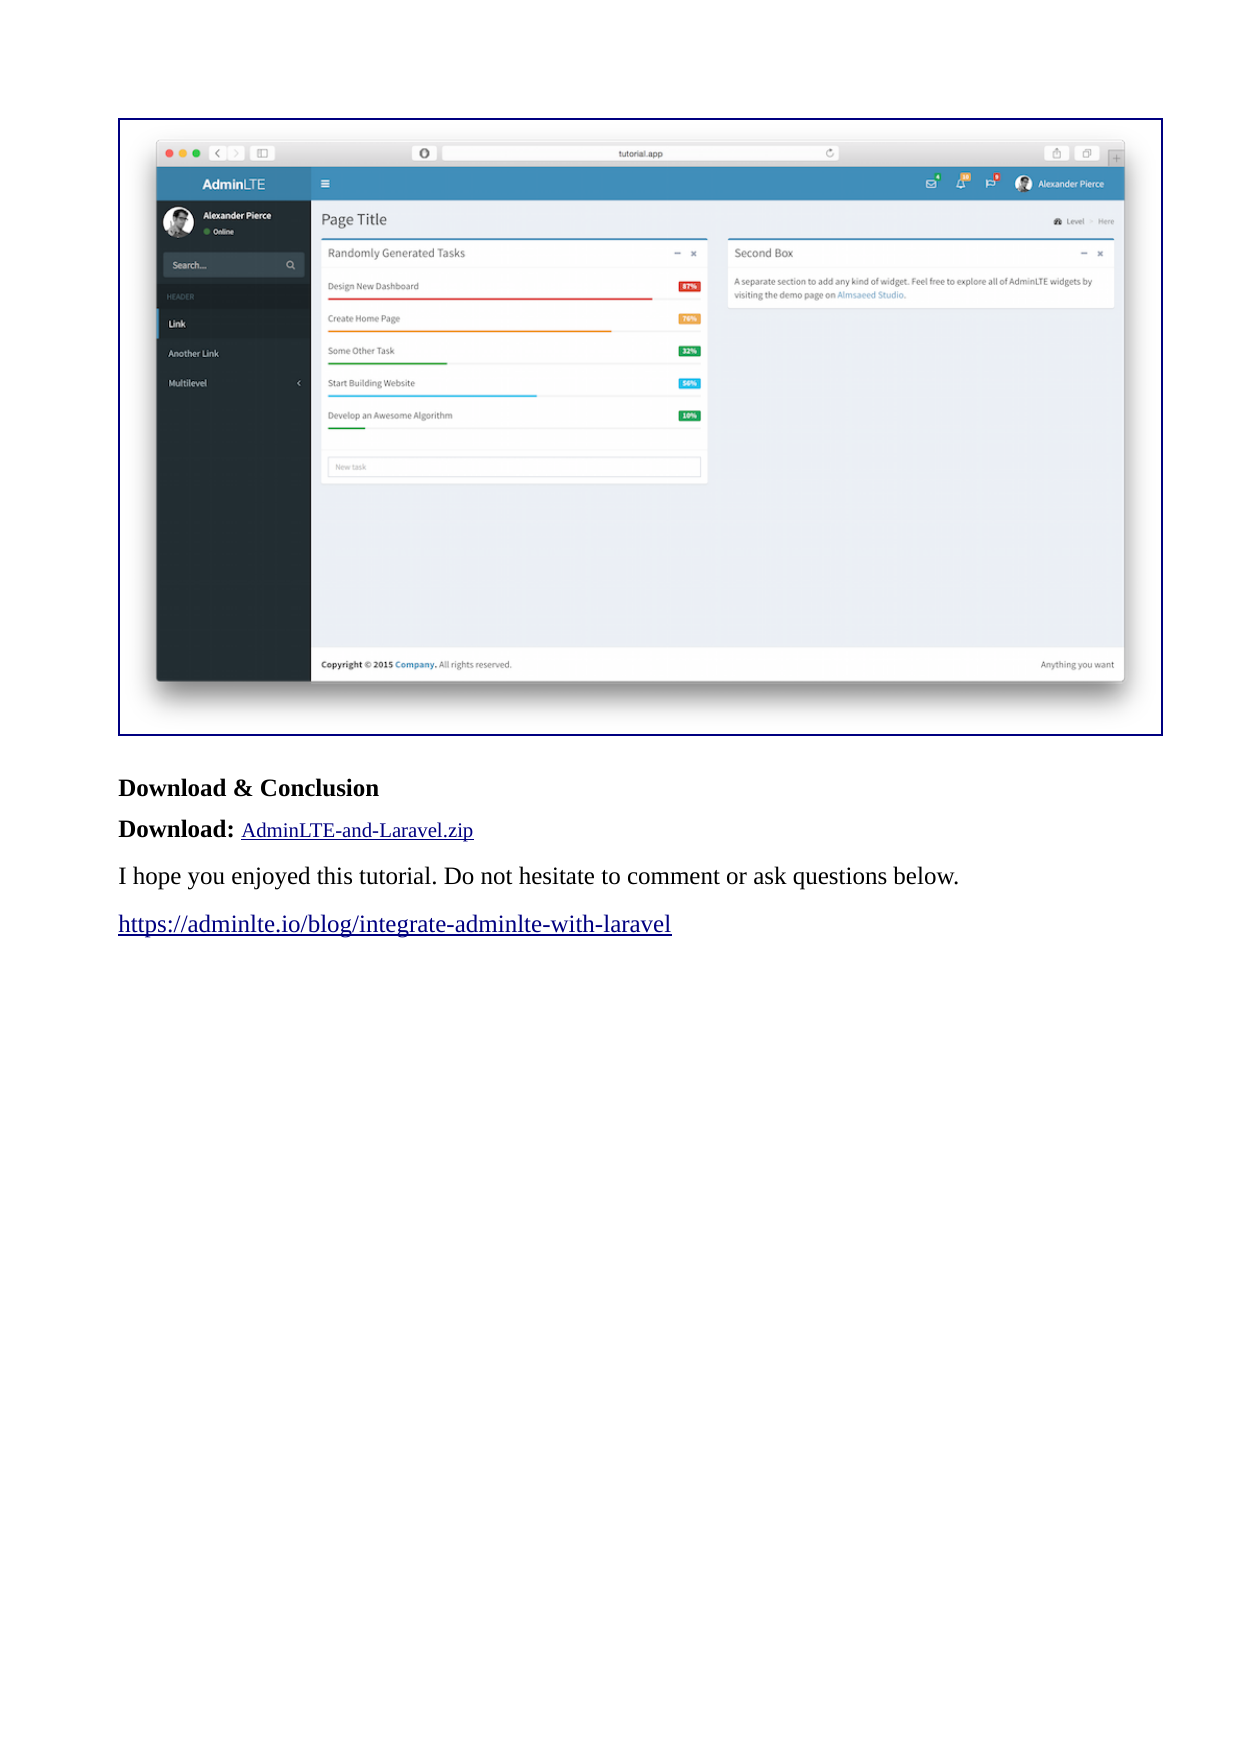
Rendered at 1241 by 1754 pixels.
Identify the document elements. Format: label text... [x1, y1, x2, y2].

picture [120, 120, 1161, 734]
text https://adminlte.io/blog/integrate-adminlte-with-laravel [118, 909, 1122, 938]
subtitle Download & Conclusion [118, 773, 1122, 801]
text Download: AdminLTE-and-Laravel.zip [118, 814, 1122, 843]
text I hope you enjoyed this tutorial. Do not hesitate to comment or ask questions below. [118, 861, 1122, 890]
